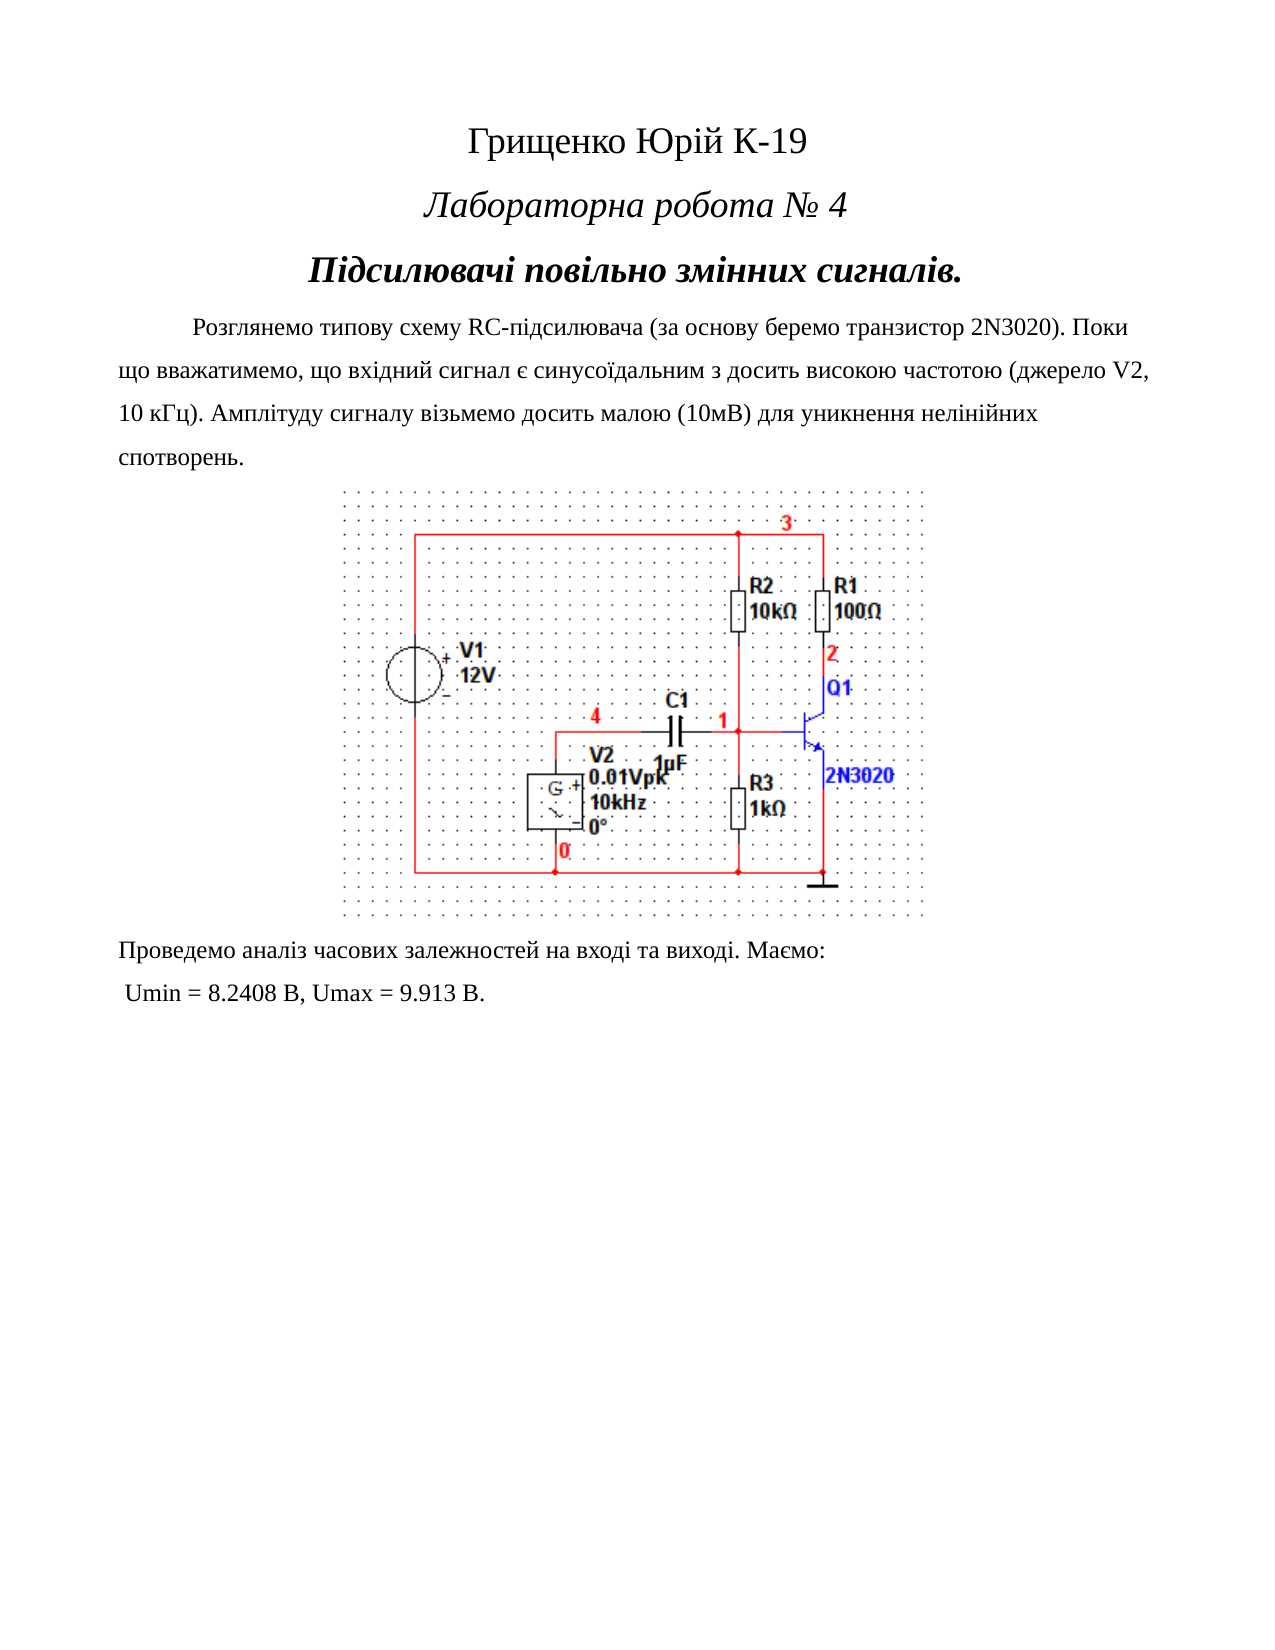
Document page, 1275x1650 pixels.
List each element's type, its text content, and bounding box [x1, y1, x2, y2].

text Розглянемо типову схему RC-підсилювача (за основу беремо транзистор 2N3020). Поки що вважатимемо, що вхідний сигнал є синусоїдальним з досить високою частотою (джерело V2, 10 кГц). Амплітуду сигналу візьмемо досить малою (10мВ) для уникнення нелінійних спотворень. [118, 312, 1157, 470]
text Підсилювачі повільно змінних сигналів. [118, 247, 1157, 291]
text Umin = 8.2408 B, Umax = 9.913 B. [118, 978, 1157, 1007]
text Лабораторна робота № 4 [118, 183, 1157, 226]
picture [341, 484, 934, 921]
text Проведемо аналіз часових залежностей на вході та виході. Маємо: [118, 935, 1157, 964]
text Грищенко Юрій К-19 [118, 118, 1157, 161]
